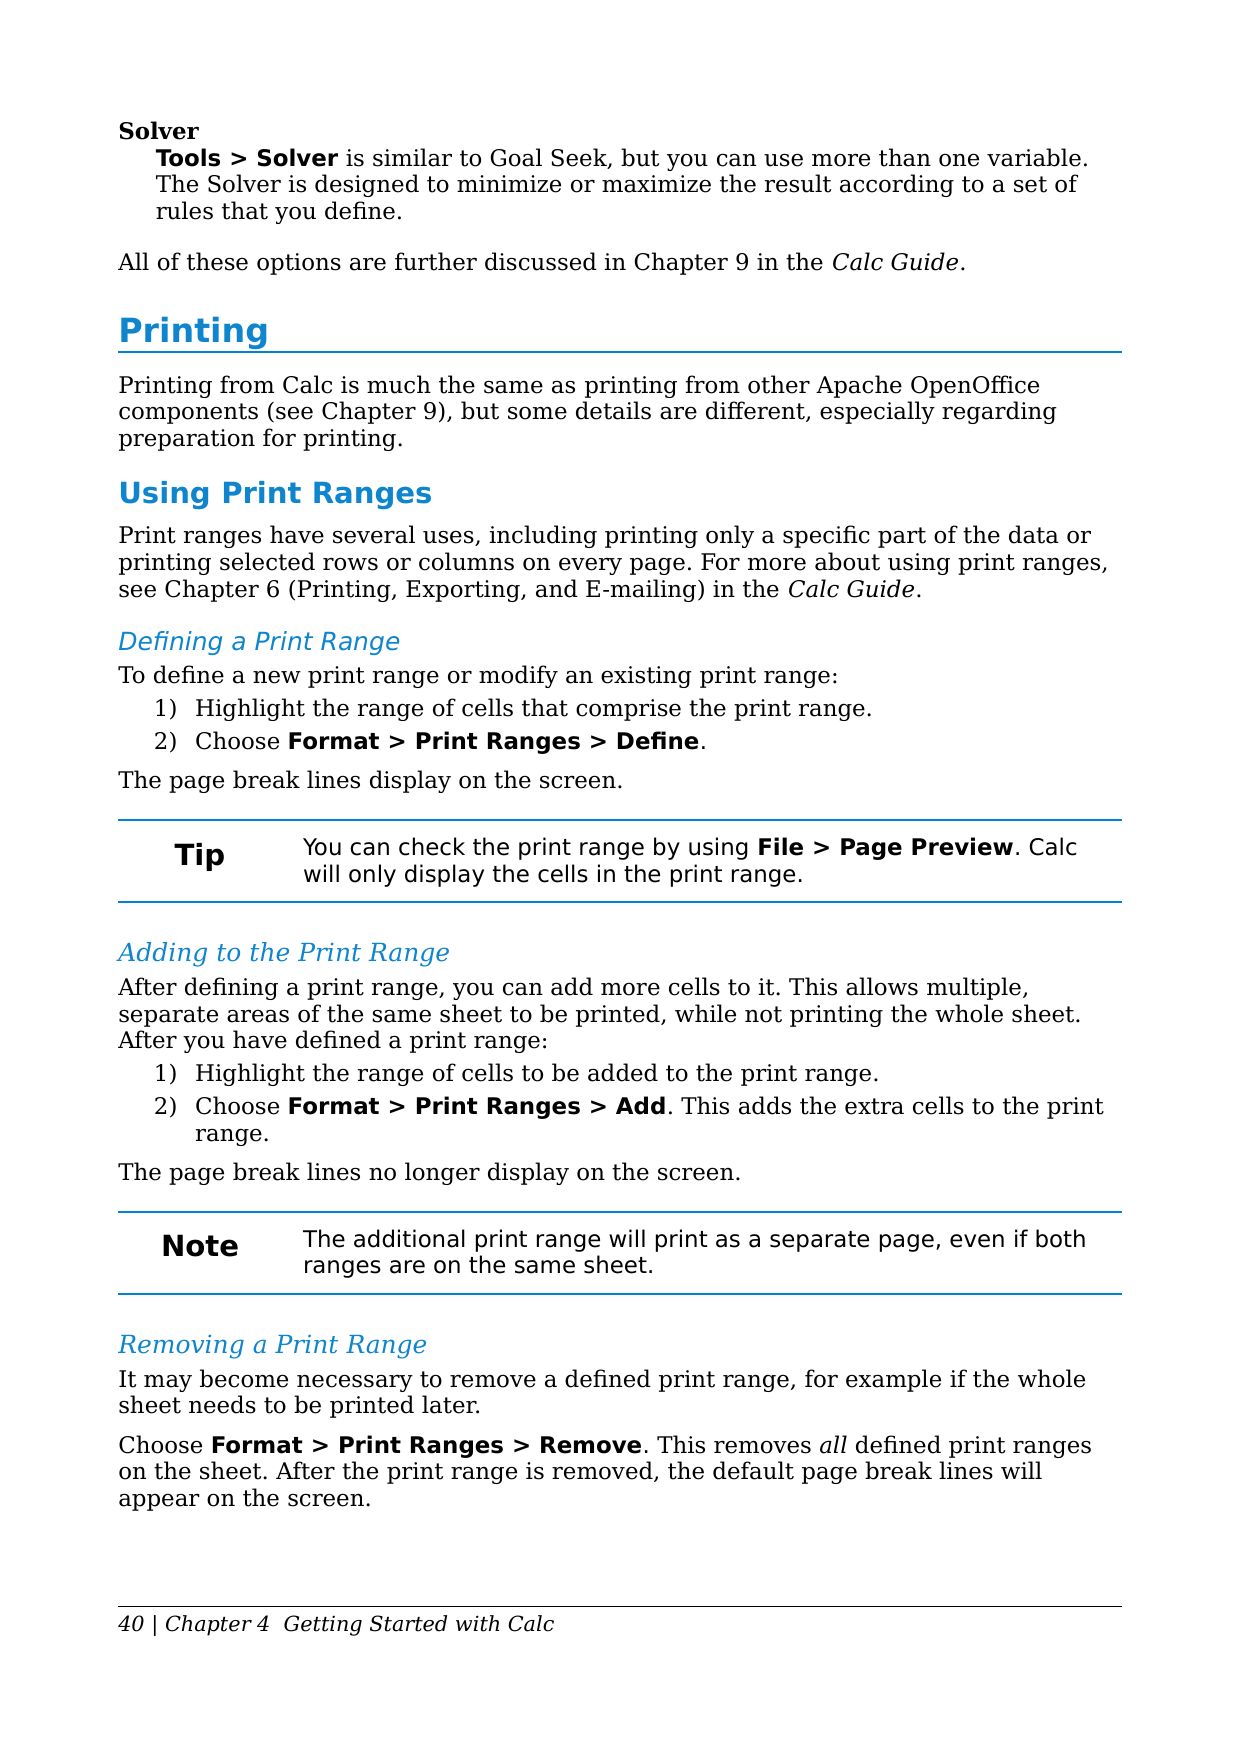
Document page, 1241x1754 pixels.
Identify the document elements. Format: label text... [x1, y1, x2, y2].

table_header Tip [118, 821, 281, 901]
table_header Note [118, 1213, 281, 1292]
text It may become necessary to remove a defined print range, for example if the whole sheet needs to be printed later. [118, 1366, 1122, 1419]
subtitle Adding to the Print Range [118, 938, 1122, 968]
text The page break lines no longer display on the screen. [118, 1159, 1122, 1186]
list Choose Format > Print Ranges > Define. [177, 728, 1122, 755]
list Choose Format > Print Ranges > Add. This adds the extra cells to the print range. [177, 1093, 1122, 1147]
subtitle Using Print Ranges [118, 476, 1122, 510]
text Print ranges have several uses, including printing only a specific part of the data or printing selected rows or columns on every page. For more about using print ranges, see Chapter 6 (Printing, Exporting, and E-mailing) in the Calc Guide. [118, 522, 1122, 602]
text Tools > Solver is similar to Goal Seek, but you can use more than one variable. The Solver is designed to minimize or maximize the result according to a set of rules that you define. [156, 145, 1122, 225]
subtitle Defining a Print Range [118, 627, 1122, 656]
list Highlight the range of cells to be added to the print range. [177, 1061, 1122, 1087]
subtitle Removing a Print Range [118, 1330, 1122, 1359]
list Highlight the range of cells that comprise the print range. [177, 695, 1122, 722]
text All of these options are further discussed in Chapter 9 in the Calc Guide. [118, 249, 1122, 276]
subtitle Printing [118, 312, 1122, 351]
text Choose Format > Print Ranges > Remove. This removes all defined print ranges on the sheet. After the print range is removed, the default page break lines will appear on the screen. [118, 1432, 1122, 1512]
text Printing from Calc is much the same as printing from other Apache OpenOffice components (see Chapter 9), but some details are different, especially regarding preparation for printing. [118, 372, 1122, 452]
text Solver [118, 118, 1122, 145]
list After defining a print range, you can add more cells to it. This allows multiple, separate areas of the same sheet to be printed, while not printing the whole sheet. After you have defined a print range: [118, 974, 1122, 1054]
text The page break lines display on the screen. [118, 767, 1122, 794]
table_header You can check the print range by using File > Page Preview. Calc will only display the cells in the print range. [281, 821, 1122, 901]
table_header The additional print range will print as a separate page, even if both ranges are on the same sheet. [281, 1213, 1122, 1292]
list To define a new print range or modify an existing print range: [118, 662, 1122, 689]
